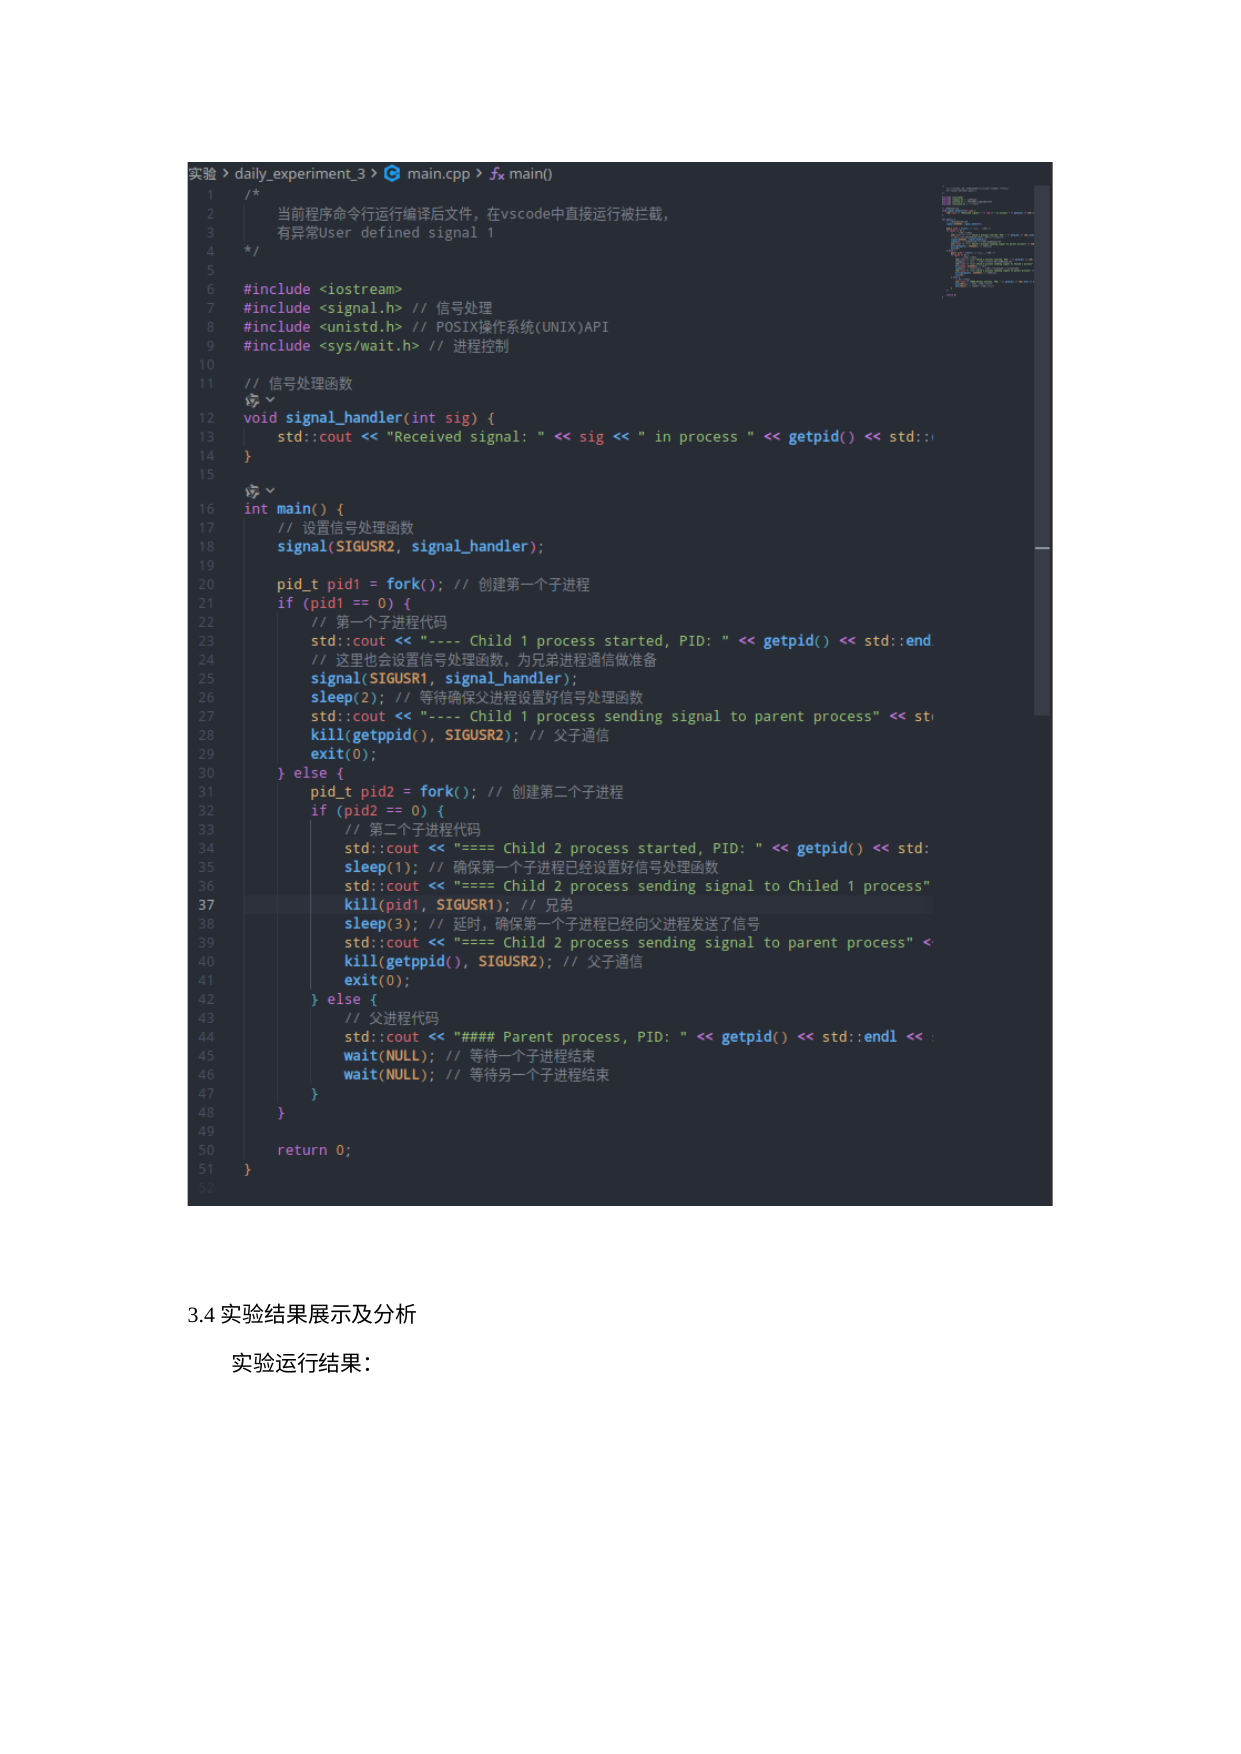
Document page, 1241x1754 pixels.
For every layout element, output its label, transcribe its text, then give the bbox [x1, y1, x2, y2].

subtitle 3.4 实验结果展示及分析 [187, 1297, 1053, 1329]
subtitle 实验运行结果： [187, 1345, 1053, 1378]
picture [187, 162, 1053, 1206]
